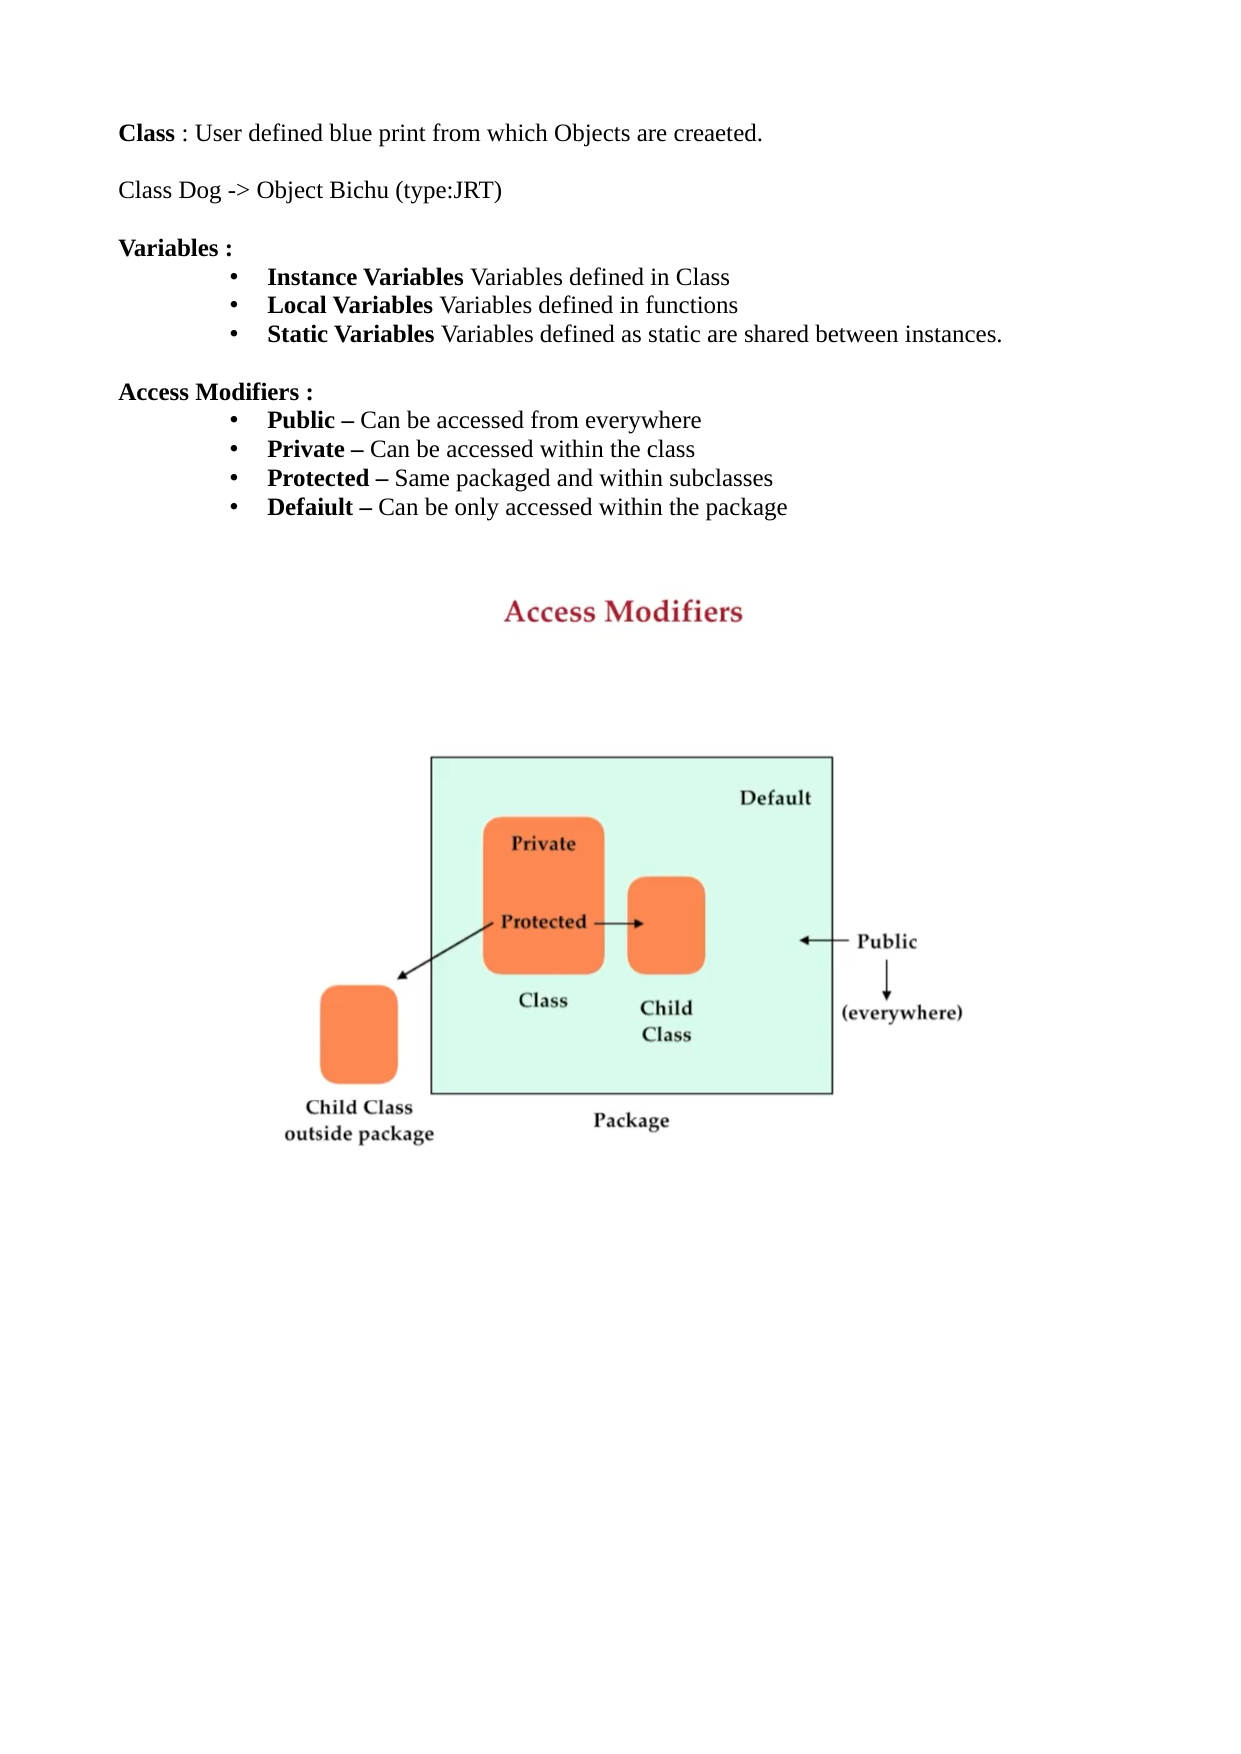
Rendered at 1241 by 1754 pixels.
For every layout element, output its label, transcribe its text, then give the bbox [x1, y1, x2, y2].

list Static Variables Variables defined as static are shared between instances. [229, 319, 1122, 348]
text Variables : [118, 233, 1122, 262]
list Private – Can be accessed within the class [229, 434, 1122, 463]
list Local Variables Variables defined in functions [229, 291, 1122, 319]
text Access Modifiers : [118, 377, 1122, 406]
picture [118, 549, 1123, 1284]
text Class : User defined blue print from which Objects are creaeted. [118, 118, 1122, 147]
list Instance Variables Variables defined in Class [229, 262, 1122, 291]
text Class Dog -> Object Bichu (type:JRT) [118, 176, 1122, 204]
list Defaiult – Can be only accessed within the package [229, 492, 1122, 521]
list Protected – Same packaged and within subclasses [229, 463, 1122, 492]
list Public – Can be accessed from everywhere [229, 406, 1122, 434]
